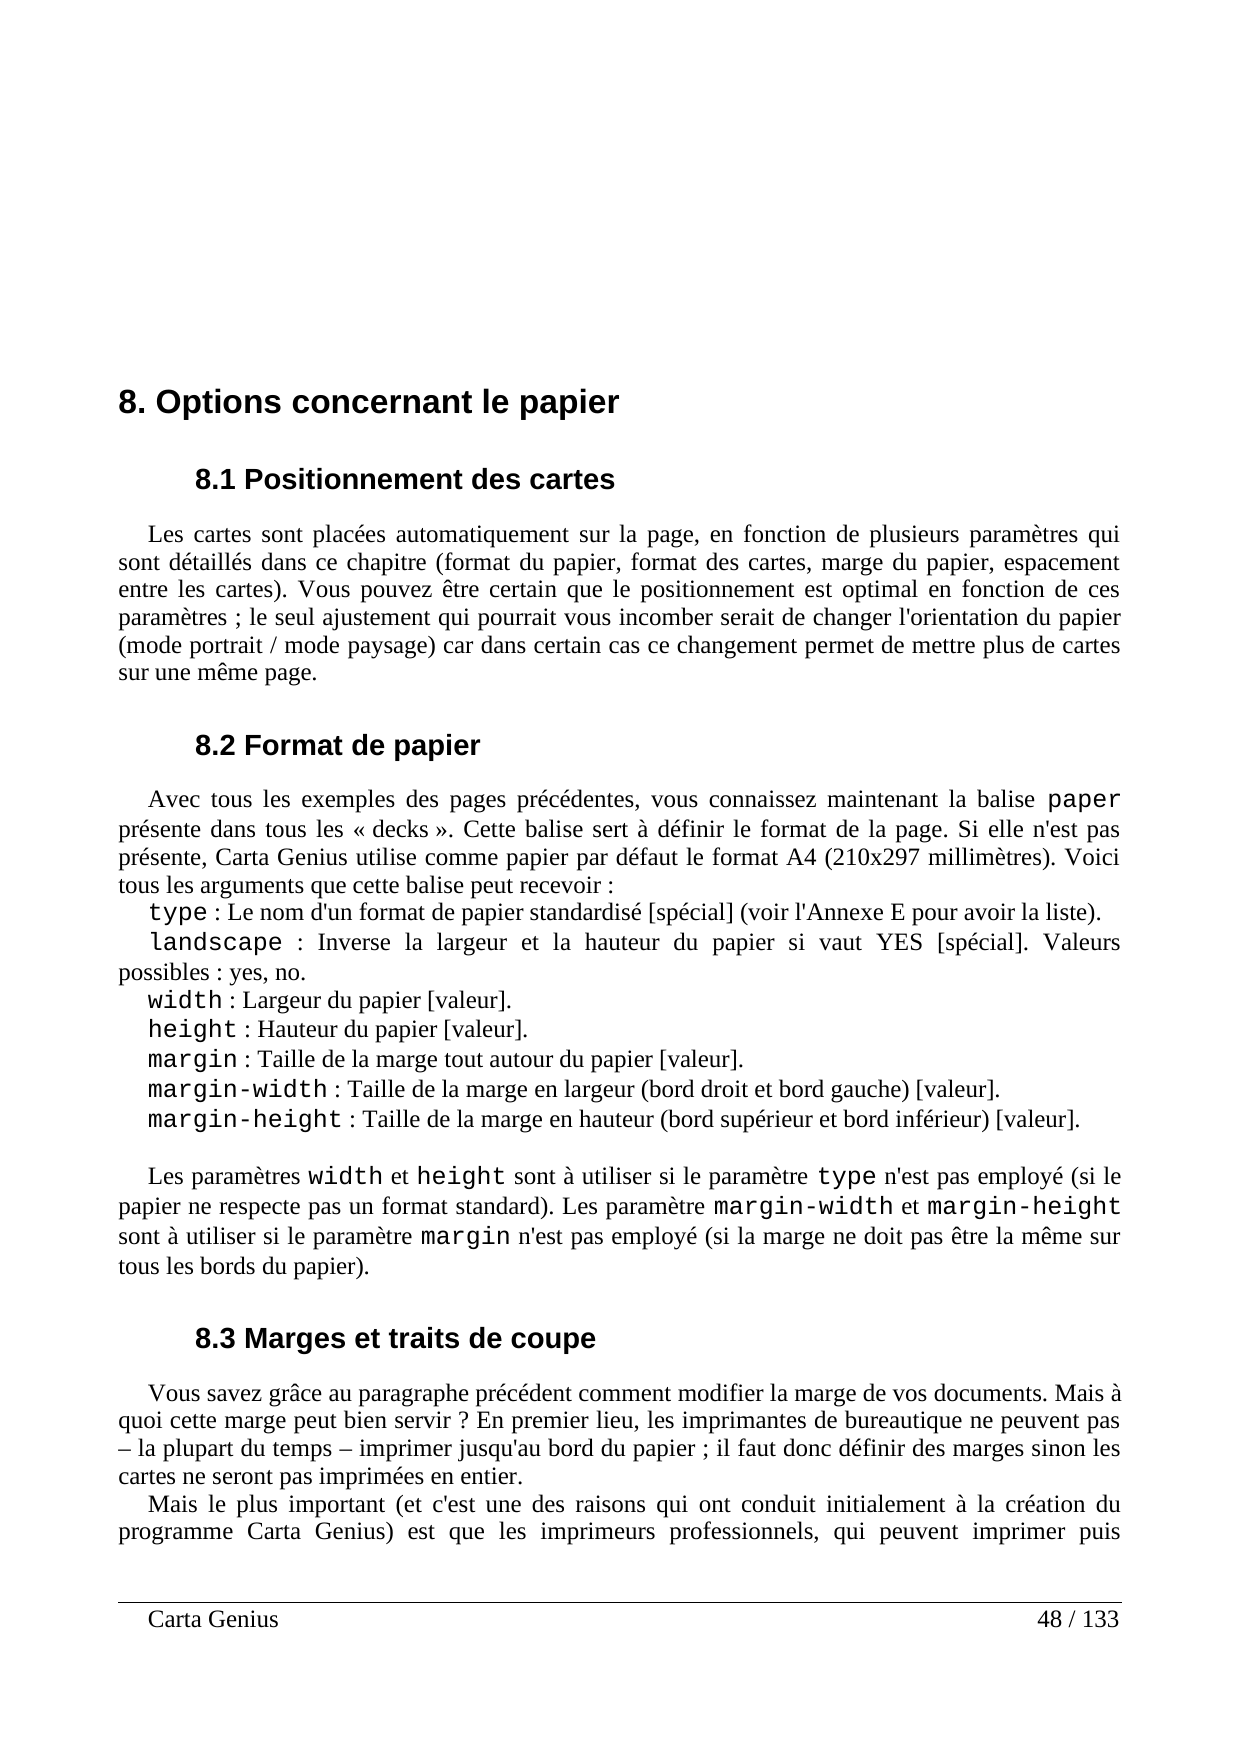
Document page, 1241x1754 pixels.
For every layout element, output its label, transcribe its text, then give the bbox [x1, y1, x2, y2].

text width : Largeur du papier [valeur]. [118, 986, 1122, 1016]
text Avec tous les exemples des pages précédentes, vous connaissez maintenant la balise paper présente dans tous les « decks ». Cette balise sert à définir le format de la page. Si elle n'est pas présente, Carta Genius utilise comme papier par défaut le format A4 (210x297 millimètres). Voici tous les arguments que cette balise peut recevoir : [118, 786, 1122, 898]
subtitle Options concernant le papier [118, 383, 1122, 421]
text landscape : Inverse la largeur et la hauteur du papier si vaut YES [spécial]. Valeurs possibles : yes, no. [118, 928, 1122, 986]
text Vous savez grâce au paragraphe précédent comment modifier la marge de vos documents. Mais à quoi cette marge peut bien servir ? En premier lieu, les imprimantes de bureautique ne peuvent pas – la plupart du temps – imprimer jusqu'au bord du papier ; il faut donc définir des marges sinon les cartes ne seront pas imprimées en entier. [118, 1379, 1122, 1490]
text margin : Taille de la marge tout autour du papier [valeur]. [118, 1045, 1122, 1075]
subtitle Marges et traits de coupe [195, 1322, 1122, 1355]
text Les cartes sont placées automatiquement sur la page, en fonction de plusieurs paramètres qui sont détaillés dans ce chapitre (format du papier, format des cartes, marge du papier, espacement entre les cartes). Vous pouvez être certain que le positionnement est optimal en fonction de ces paramètres ; le seul ajustement qui pourrait vous incomber serait de changer l'orientation du papier (mode portrait / mode paysage) car dans certain cas ce changement permet de mettre plus de cartes sur une même page. [118, 520, 1122, 686]
text Mais le plus important (et c'est une des raisons qui ont conduit initialement à la création du programme Carta Genius) est que les imprimeurs professionnels, qui peuvent imprimer puis [118, 1490, 1122, 1545]
text Les paramètres width et height sont à utiliser si le paramètre type n'est pas employé (si le papier ne respecte pas un format standard). Les paramètre margin-width et margin-height sont à utiliser si le paramètre margin n'est pas employé (si la marge ne doit pas être la même sur tous les bords du papier). [118, 1162, 1122, 1279]
text type : Le nom d'un format de papier standardisé [spécial] (voir l'Annexe E pour avoir la liste). [118, 898, 1122, 928]
text margin-width : Taille de la marge en largeur (bord droit et bord gauche) [valeur]. [118, 1075, 1122, 1105]
subtitle Format de papier [195, 729, 1122, 761]
text margin-height : Taille de la marge en hauteur (bord supérieur et bord inférieur) [valeur]. [118, 1105, 1122, 1135]
text height : Hauteur du papier [valeur]. [118, 1016, 1122, 1045]
subtitle Positionnement des cartes [195, 463, 1122, 496]
